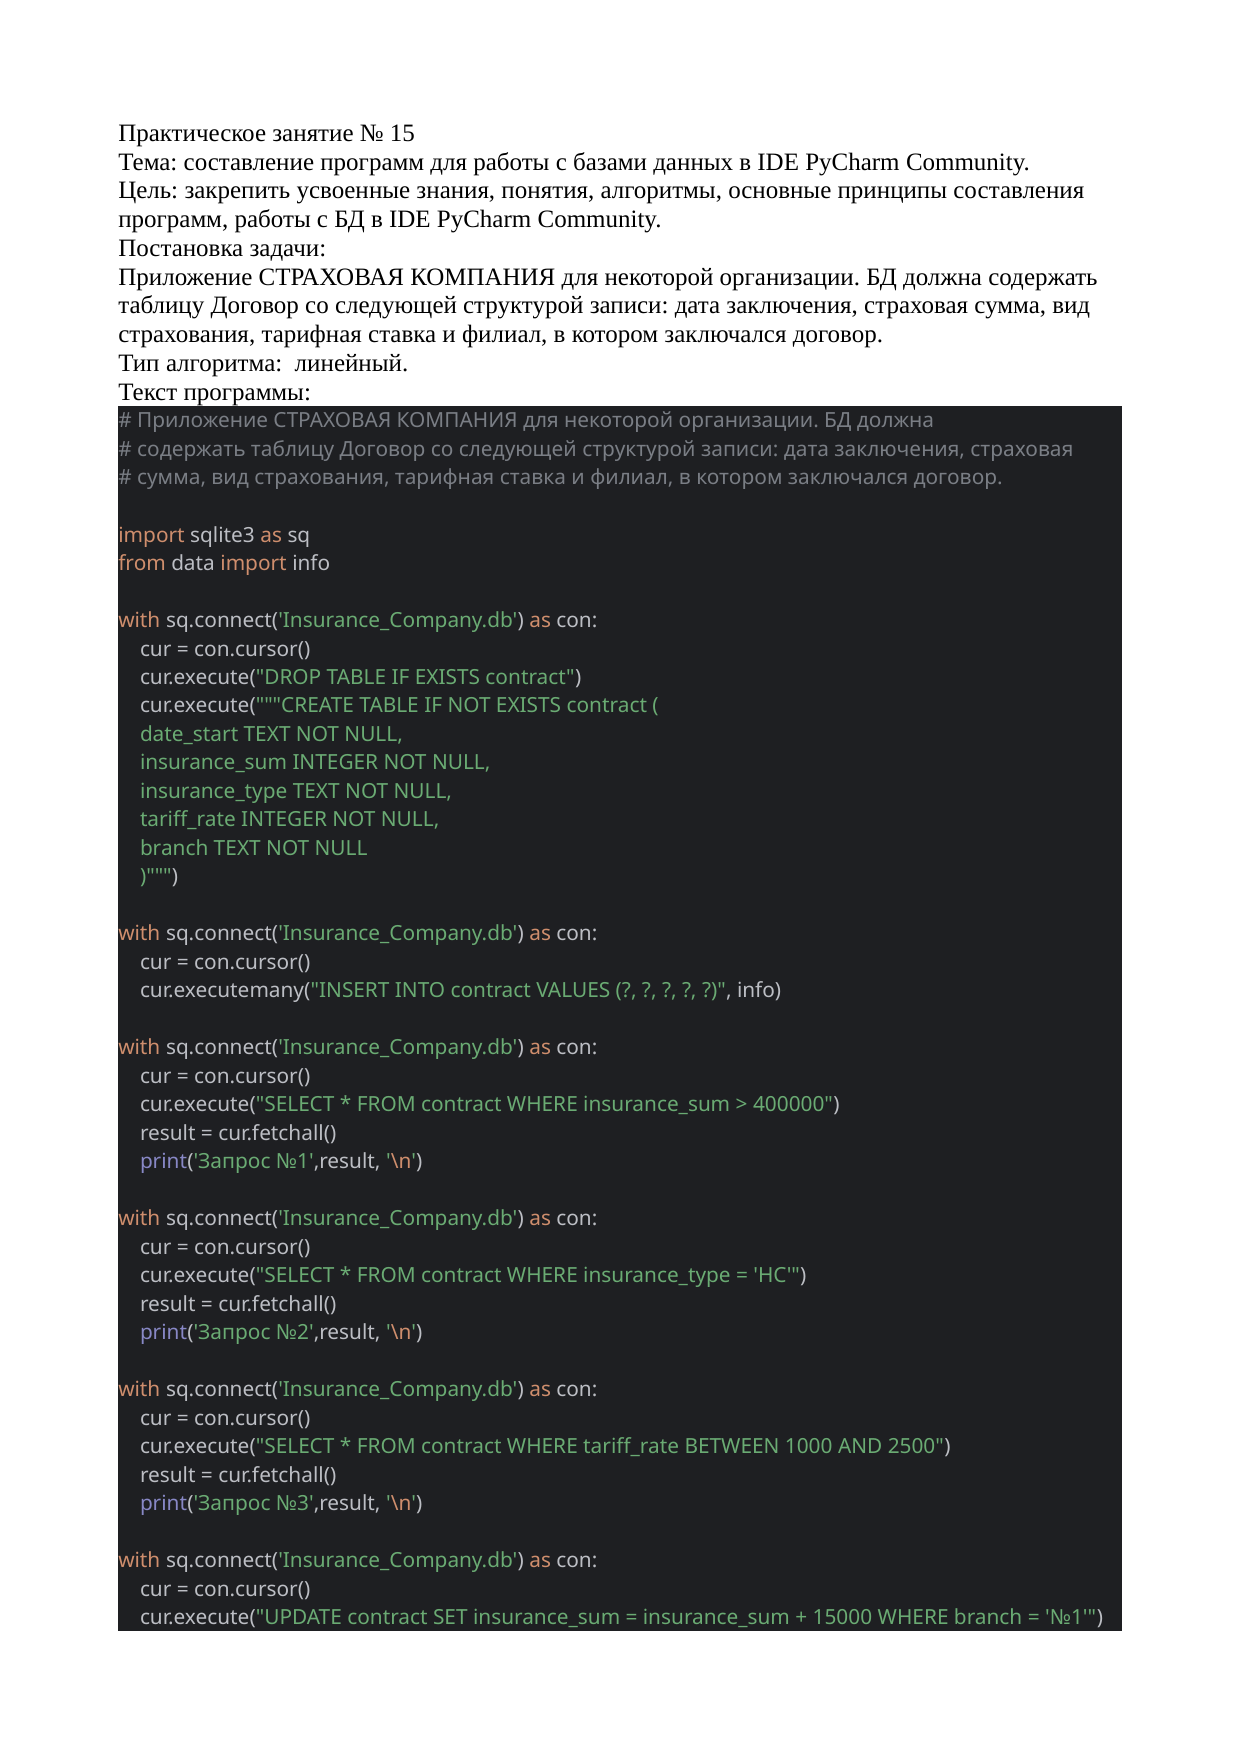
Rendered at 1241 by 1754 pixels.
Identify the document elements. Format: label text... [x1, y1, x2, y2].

text Цель: закрепить усвоенные знания, понятия, алгоритмы, основные принципы составления программ, работы с БД в IDE PyCharm Community. [118, 176, 1122, 233]
text Практическое занятие № 15 [118, 118, 1122, 147]
text Тип алгоритма: линейный. [118, 348, 1122, 377]
text Приложение СТРАХОВАЯ КОМПАНИЯ для некоторой организации. БД должна содержать таблицу Договор со следующей структурой записи: дата заключения, страховая сумма, вид страхования, тарифная ставка и филиал, в котором заключался договор. [118, 262, 1122, 348]
text Тема: составление программ для работы с базами данных в IDE PyCharm Community. [118, 147, 1122, 176]
text # Приложение СТРАХОВАЯ КОМПАНИЯ для некоторой организации. БД должна # содержать таблицу Договор со следующей структурой записи: дата заключения, страховая # сумма, вид страхования, тарифная ставка и филиал, в котором заключался договор. import sqlite3 as sq from data import info with sq.connect('Insurance_Company.db') as con: cur = con.cursor() cur.execute("DROP TABLE IF EXISTS contract") cur.execute("""CREATE TABLE IF NOT EXISTS contract ( date_start TEXT NOT NULL, insurance_sum INTEGER NOT NULL, insurance_type TEXT NOT NULL, tariff_rate INTEGER NOT NULL, branch TEXT NOT NULL )""") with sq.connect('Insurance_Company.db') as con: cur = con.cursor() cur.executemany("INSERT INTO contract VALUES (?, ?, ?, ?, ?)", info) with sq.connect('Insurance_Company.db') as con: cur = con.cursor() cur.execute("SELECT * FROM contract WHERE insurance_sum > 400000") result = cur.fetchall() print('Запрос №1',result, '\n') with sq.connect('Insurance_Company.db') as con: cur = con.cursor() cur.execute("SELECT * FROM contract WHERE insurance_type = 'НС'") result = cur.fetchall() print('Запрос №2',result, '\n') with sq.connect('Insurance_Company.db') as con: cur = con.cursor() cur.execute("SELECT * FROM contract WHERE tariff_rate BETWEEN 1000 AND 2500") result = cur.fetchall() print('Запрос №3',result, '\n') with sq.connect('Insurance_Company.db') as con: cur = con.cursor() cur.execute("UPDATE contract SET insurance_sum = insurance_sum + 15000 WHERE branch = '№1'") [118, 406, 1122, 1631]
text Постановка задачи: [118, 233, 1122, 262]
text Текст программы: [118, 377, 1122, 406]
